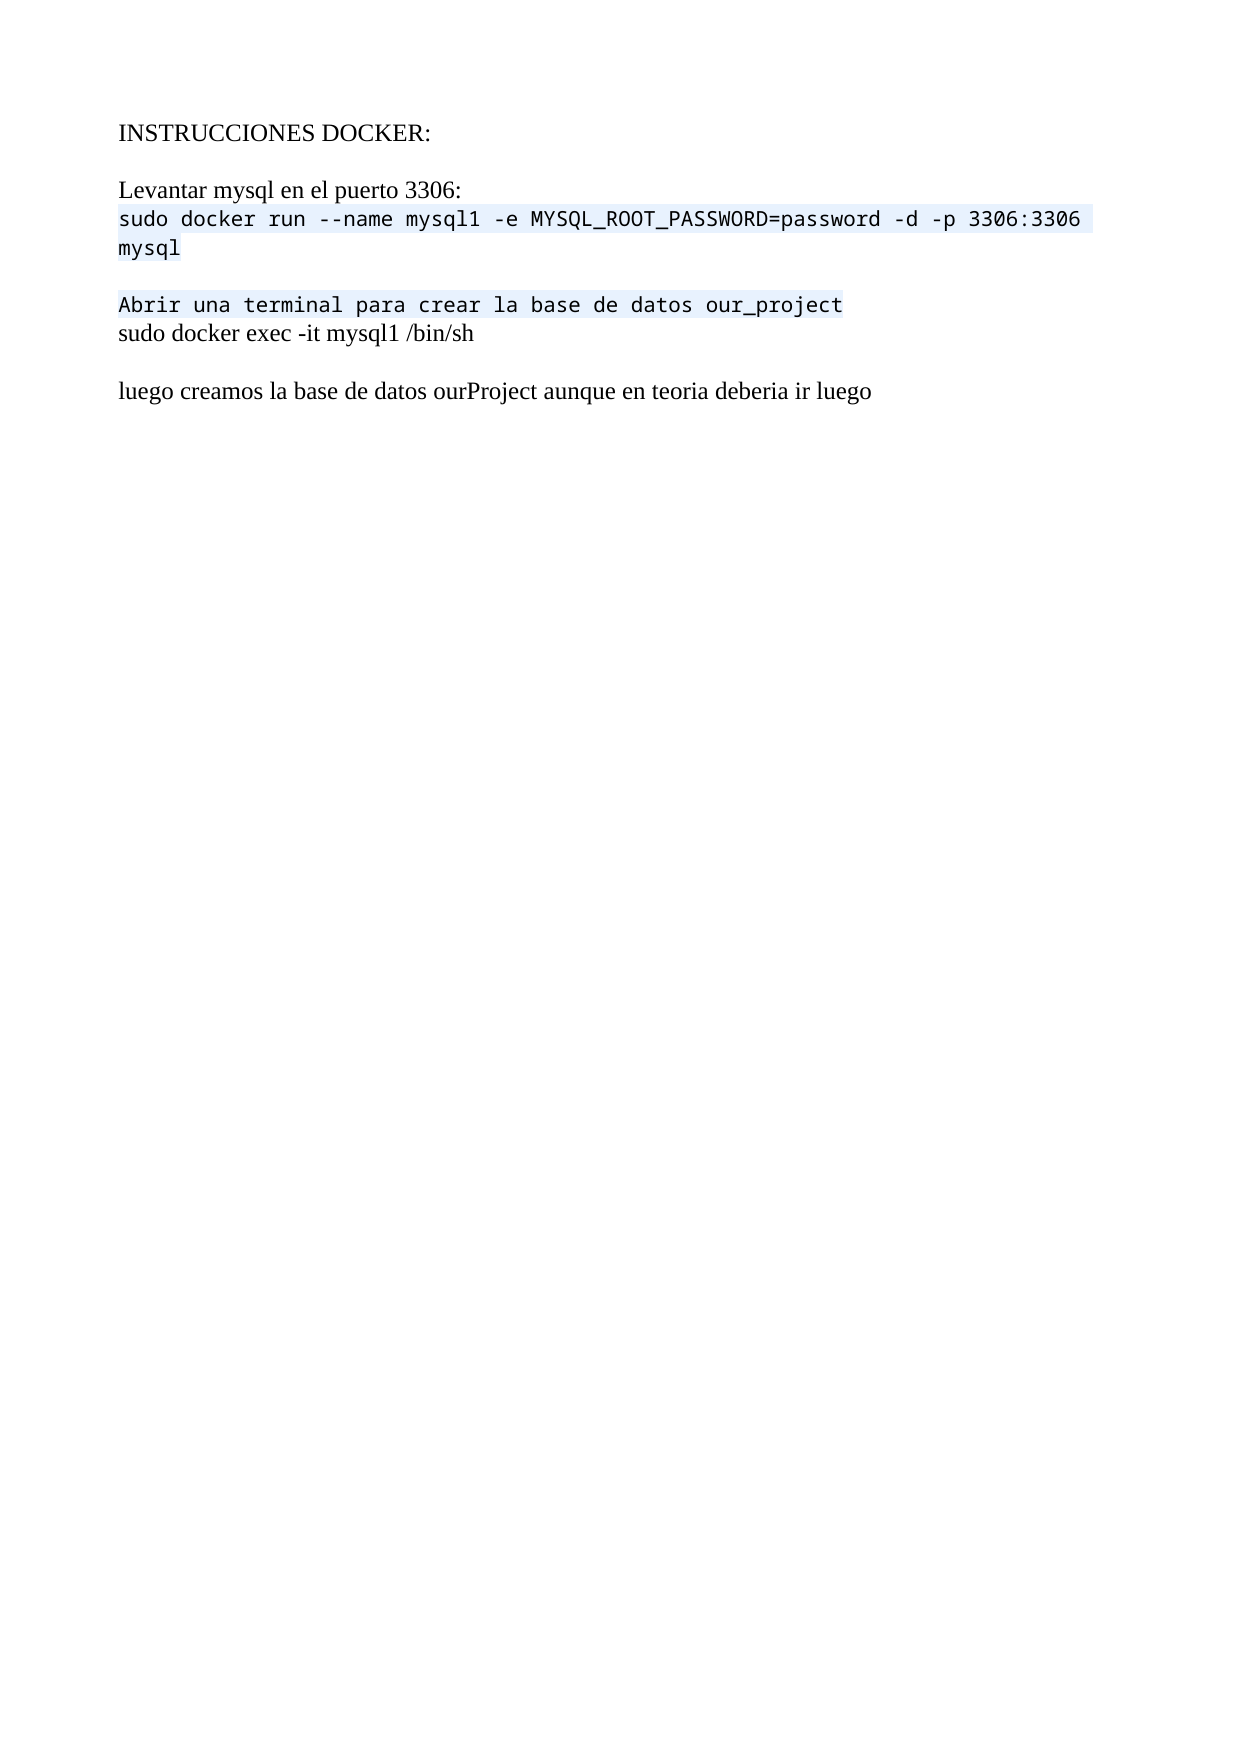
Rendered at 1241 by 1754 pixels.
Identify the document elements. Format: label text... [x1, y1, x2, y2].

text luego creamos la base de datos ourProject aunque en teoria deberia ir luego [118, 376, 1122, 405]
text sudo docker exec -it mysql1 /bin/sh [118, 318, 1122, 347]
text Abrir una terminal para crear la base de datos our_project [118, 290, 1122, 318]
text Levantar mysql en el puerto 3306: sudo docker run --name mysql1 -e MYSQL_ROOT_PASSWORD=password -d -p 3306:3306 mysql [118, 176, 1122, 261]
text INSTRUCCIONES DOCKER: [118, 118, 1122, 176]
